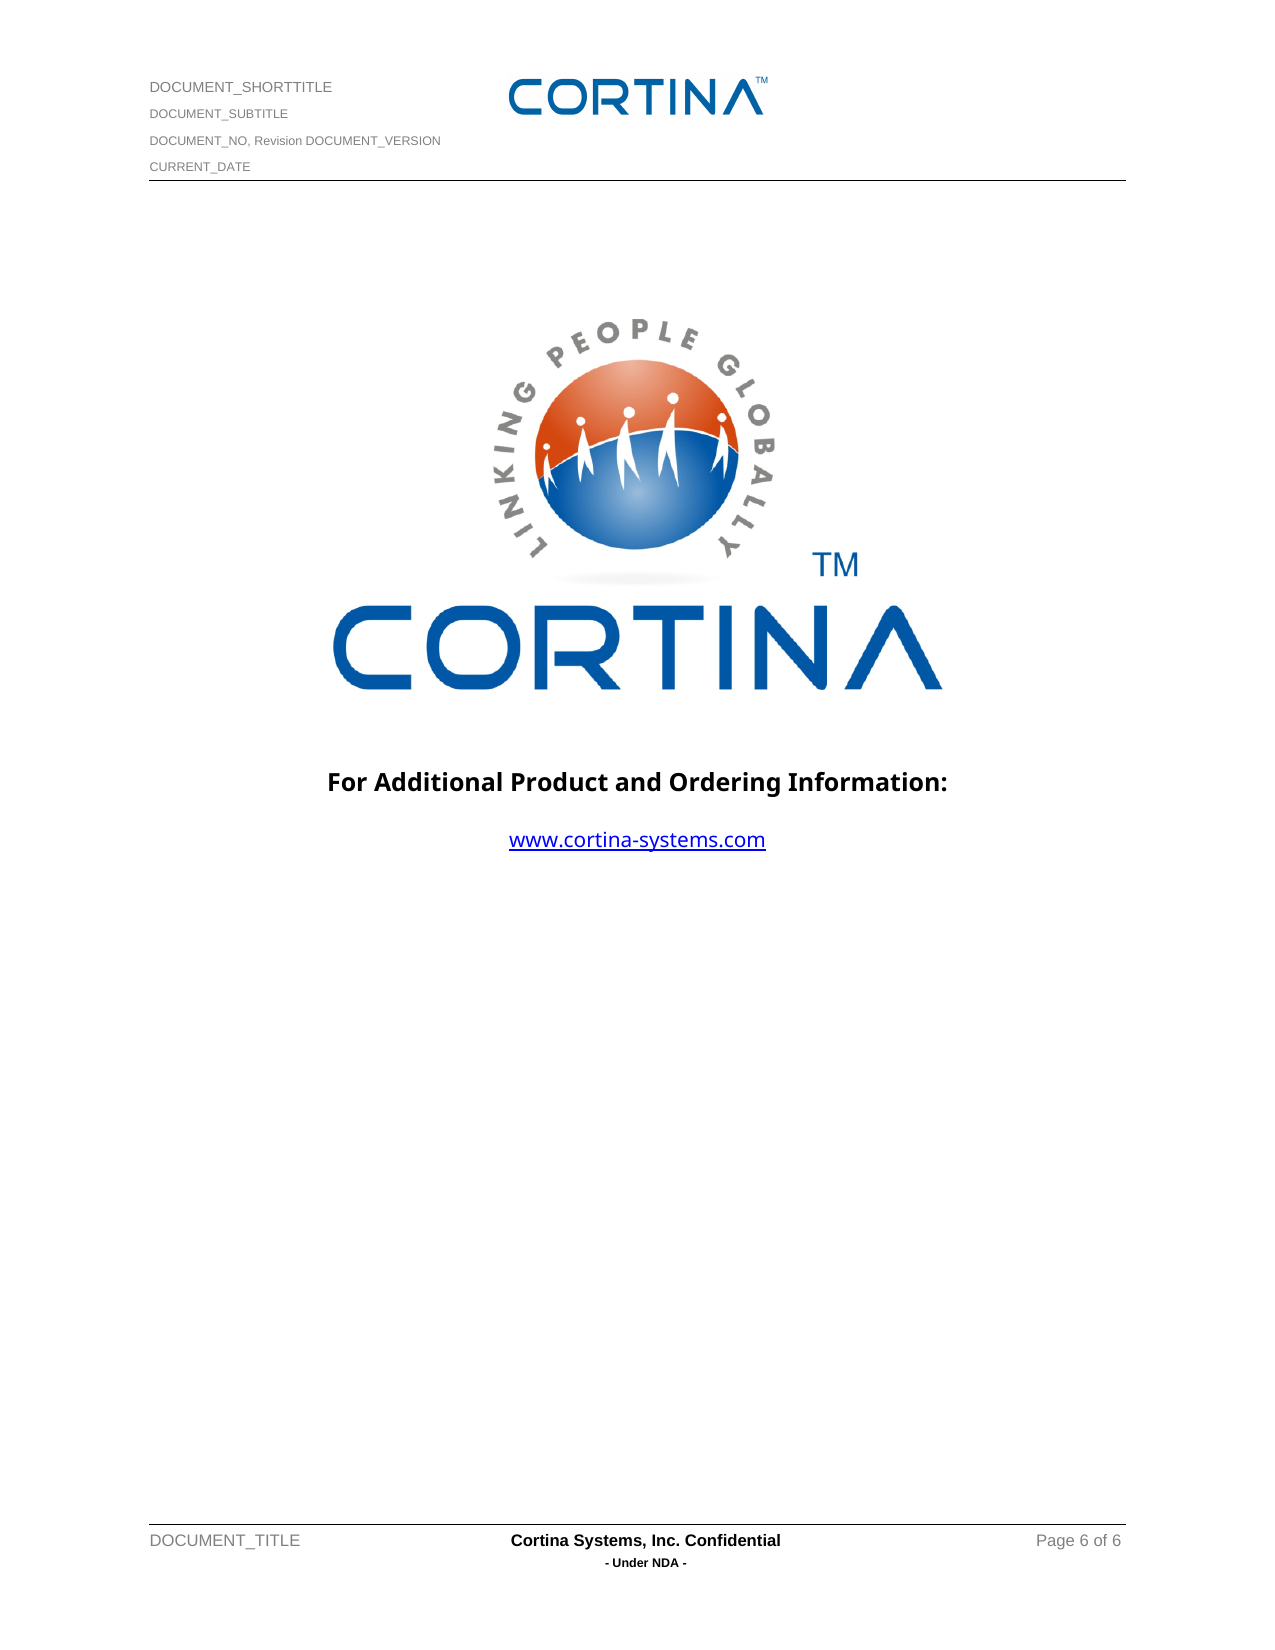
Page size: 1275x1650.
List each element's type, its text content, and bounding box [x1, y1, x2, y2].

text For Additional Product and Ordering Information: [149, 765, 1126, 799]
picture [320, 307, 955, 700]
picture [507, 72, 771, 118]
text www.cortina-systems.com [149, 825, 1126, 853]
